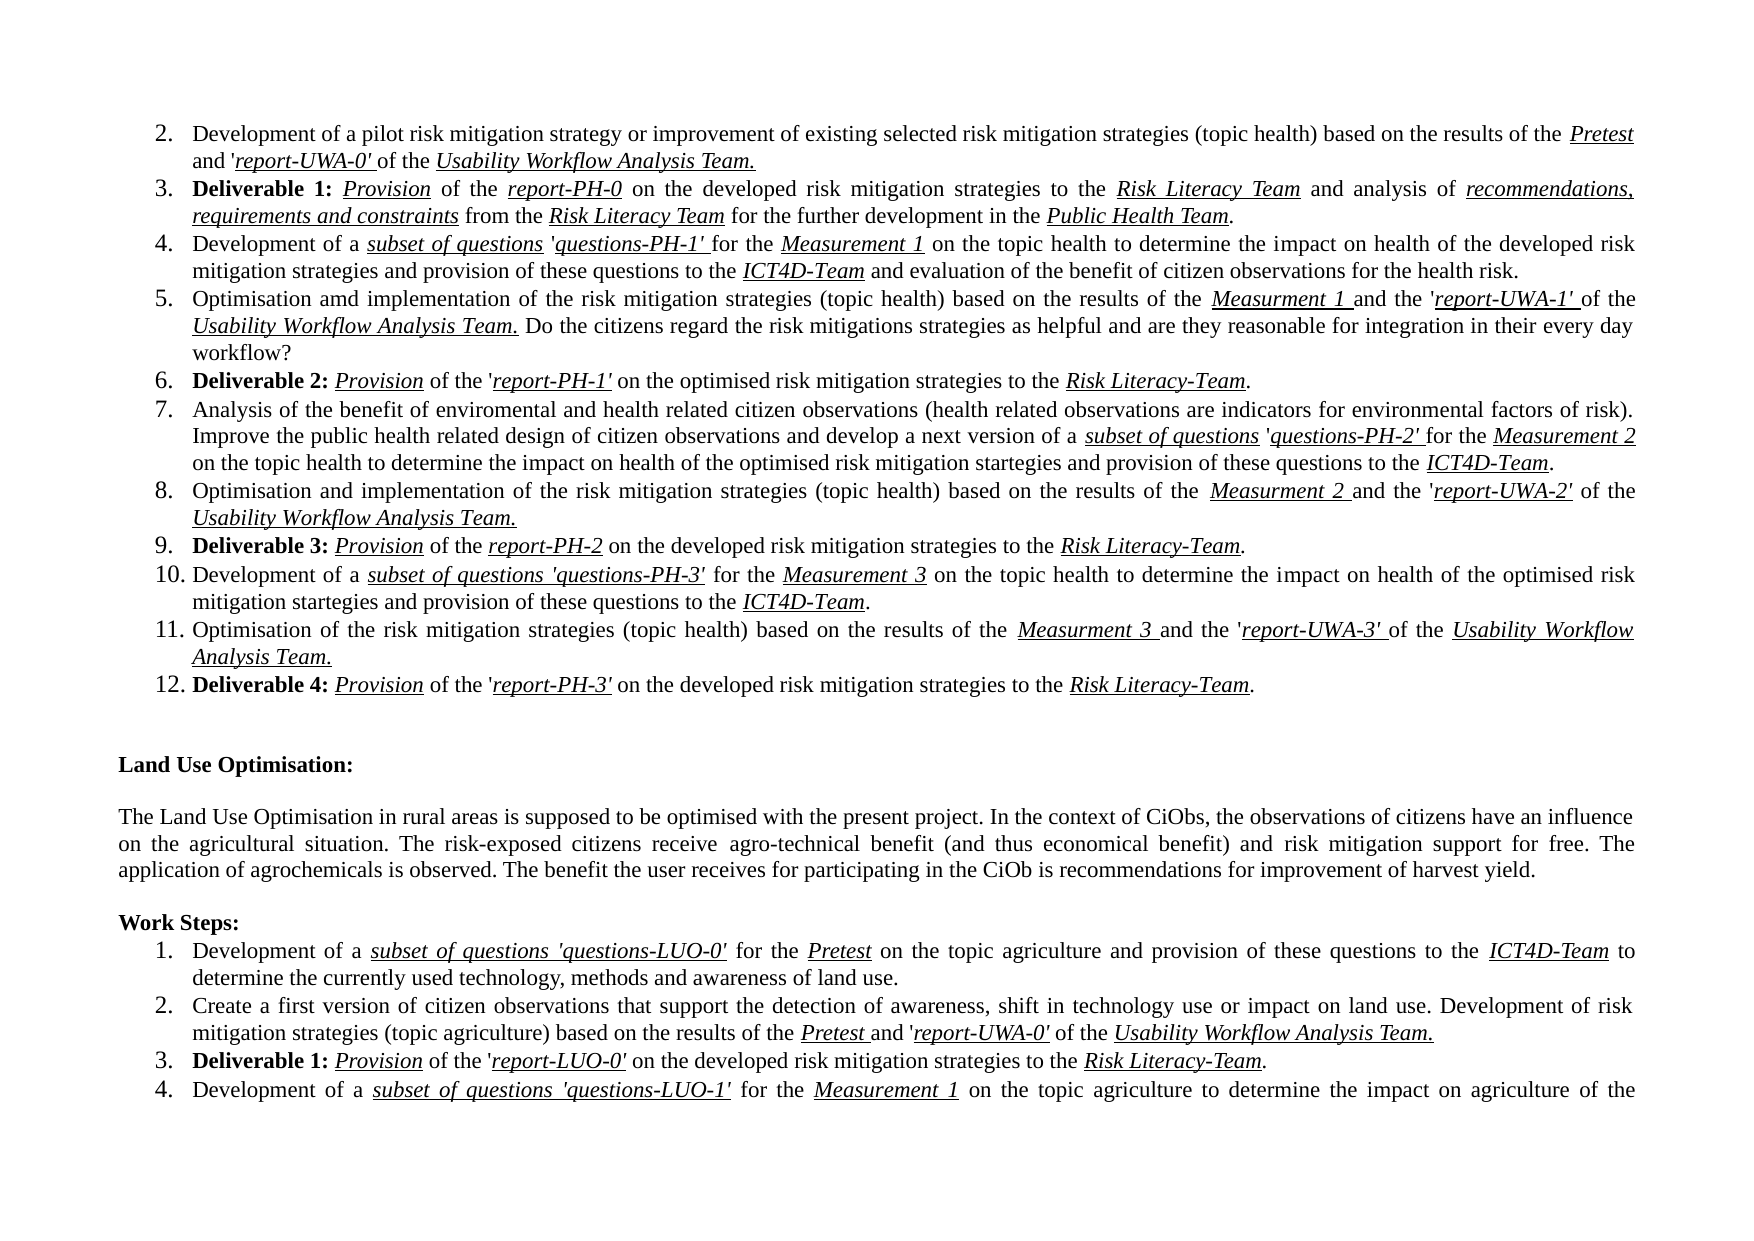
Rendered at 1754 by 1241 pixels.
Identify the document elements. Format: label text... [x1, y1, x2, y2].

text Land Use Optimisation: [118, 751, 1636, 777]
list Deliverable 1: Provision of the 'report-LUO-0' on the developed risk mitigation strategies to the Risk Literacy-Team. [154, 1045, 1636, 1074]
list Deliverable 4: Provision of the 'report-PH-3' on the developed risk mitigation strategies to the Risk Literacy-Team. [154, 669, 1636, 698]
list Development of a subset of questions 'questions-LUO-0' for the Pretest on the topic agriculture and provision of these questions to the ICT4D-Team to determine the currently used technology, methods and awareness of land use. [154, 935, 1636, 990]
list Optimisation and implementation of the risk mitigation strategies (topic health) based on the results of the Measurment 2 and the 'report-UWA-2' of the Usability Workflow Analysis Team. [154, 475, 1636, 530]
list Create a first version of citizen observations that support the detection of awareness, shift in technology use or impact on land use. Development of risk mitigation strategies (topic agriculture) based on the results of the Pretest and 'report-UWA-0' of the Usability Workflow Analysis Team. [154, 990, 1636, 1045]
list Optimisation amd implementation of the risk mitigation strategies (topic health) based on the results of the Measurment 1 and the 'report-UWA-1' of the Usability Workflow Analysis Team. Do the citizens regard the risk mitigations strategies as helpful and are they reasonable for integration in their every day workflow? [154, 283, 1636, 365]
list Optimisation of the risk mitigation strategies (topic health) based on the results of the Measurment 3 and the 'report-UWA-3' of the Usability Workflow Analysis Team. [154, 614, 1636, 669]
list Analysis of the benefit of enviromental and health related citizen observations (health related observations are indicators for environmental factors of risk). Improve the public health related design of citizen observations and develop a next version of a subset of questions 'questions-PH-2' for the Measurement 2 on the topic health to determine the impact on health of the optimised risk mitigation startegies and provision of these questions to the ICT4D-Team. [154, 394, 1636, 475]
list Development of a subset of questions 'questions-PH-1' for the Measurement 1 on the topic health to determine the impact on health of the developed risk mitigation strategies and provision of these questions to the ICT4D-Team and evaluation of the benefit of citizen observations for the health risk. [154, 228, 1636, 283]
list Development of a subset of questions 'questions-PH-3' for the Measurement 3 on the topic health to determine the impact on health of the optimised risk mitigation startegies and provision of these questions to the ICT4D-Team. [154, 559, 1636, 614]
list Deliverable 1: Provision of the report-PH-0 on the developed risk mitigation strategies to the Risk Literacy Team and analysis of recommendations, requirements and constraints from the Risk Literacy Team for the further development in the Public Health Team. [154, 173, 1636, 228]
text Work Steps: [118, 909, 1636, 935]
list Deliverable 3: Provision of the report-PH-2 on the developed risk mitigation strategies to the Risk Literacy-Team. [154, 530, 1636, 559]
list Deliverable 2: Provision of the 'report-PH-1' on the optimised risk mitigation strategies to the Risk Literacy-Team. [154, 365, 1636, 394]
list Development of a subset of questions 'questions-LUO-1' for the Measurement 1 on the topic agriculture to determine the impact on agriculture of the [154, 1074, 1636, 1103]
list Development of a pilot risk mitigation strategy or improvement of existing selected risk mitigation strategies (topic health) based on the results of the Pretest and 'report-UWA-0' of the Usability Workflow Analysis Team. [154, 118, 1636, 173]
text The Land Use Optimisation in rural areas is supposed to be optimised with the present project. In the context of CiObs, the observations of citizens have an influence on the agricultural situation. The risk-exposed citizens receive agro-technical benefit (and thus economical benefit) and risk mitigation support for free. The application of agrochemicals is observed. The benefit the user receives for participating in the CiOb is recommendations for improvement of harvest yield. [118, 803, 1636, 882]
